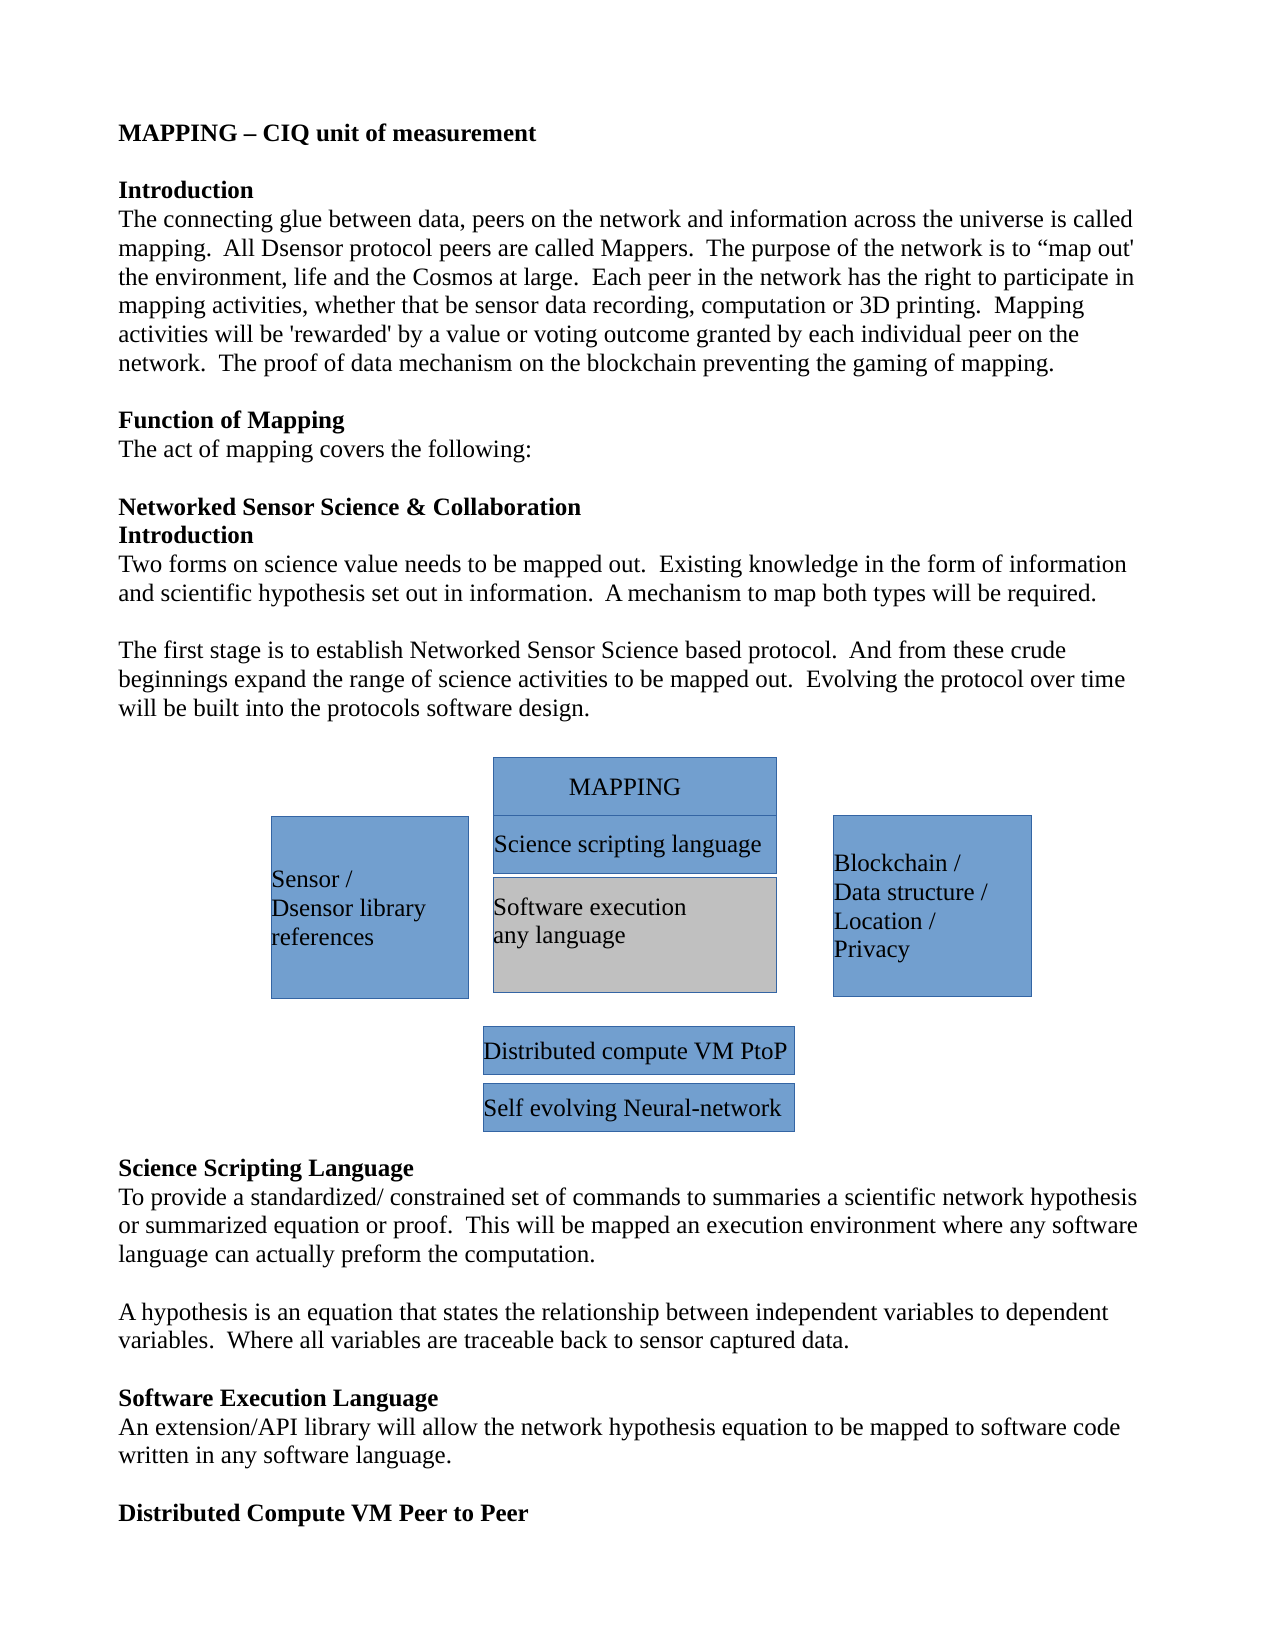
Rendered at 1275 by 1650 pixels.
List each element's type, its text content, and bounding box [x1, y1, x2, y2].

text The connecting glue between data, peers on the network and information across the universe is called mapping. All Dsensor protocol peers are called Mappers. The purpose of the network is to “map out' the environment, life and the Cosmos at large. Each peer in the network has the right to participate in mapping activities, whether that be sensor data recording, computation or 3D printing. Mapping activities will be 'rewarded' by a value or voting outcome granted by each individual peer on the network. The proof of data mechanism on the blockchain preventing the gaming of mapping. [118, 204, 1157, 377]
text Distributed Compute VM Peer to Peer [118, 1498, 1157, 1527]
text MAPPING – CIQ unit of measurement [118, 118, 1157, 147]
text The act of mapping covers the following: [118, 434, 1157, 463]
text Science Scripting Language [118, 1153, 1157, 1182]
text A hypothesis is an equation that states the relationship between independent variables to dependent variables. Where all variables are traceable back to sensor captured data. [118, 1297, 1157, 1354]
text To provide a standardized/ constrained set of commands to summaries a scientific network hypothesis or summarized equation or proof. This will be mapped an execution environment where any software language can actually preform the computation. [118, 1182, 1157, 1268]
text An extension/API library will allow the network hypothesis equation to be mapped to software code written in any software language. [118, 1412, 1157, 1469]
text Two forms on science value needs to be mapped out. Existing knowledge in the form of information and scientific hypothesis set out in information. A mechanism to map both types will be required. [118, 549, 1157, 607]
text Introduction [118, 521, 1157, 549]
text Function of Mapping [118, 406, 1157, 434]
text Software Execution Language [118, 1383, 1157, 1412]
text Introduction [118, 176, 1157, 204]
text Networked Sensor Science & Collaboration [118, 492, 1157, 521]
text The first stage is to establish Networked Sensor Science based protocol. And from these crude beginnings expand the range of science activities to be mapped out. Evolving the protocol over time will be built into the protocols software design. [118, 636, 1157, 722]
